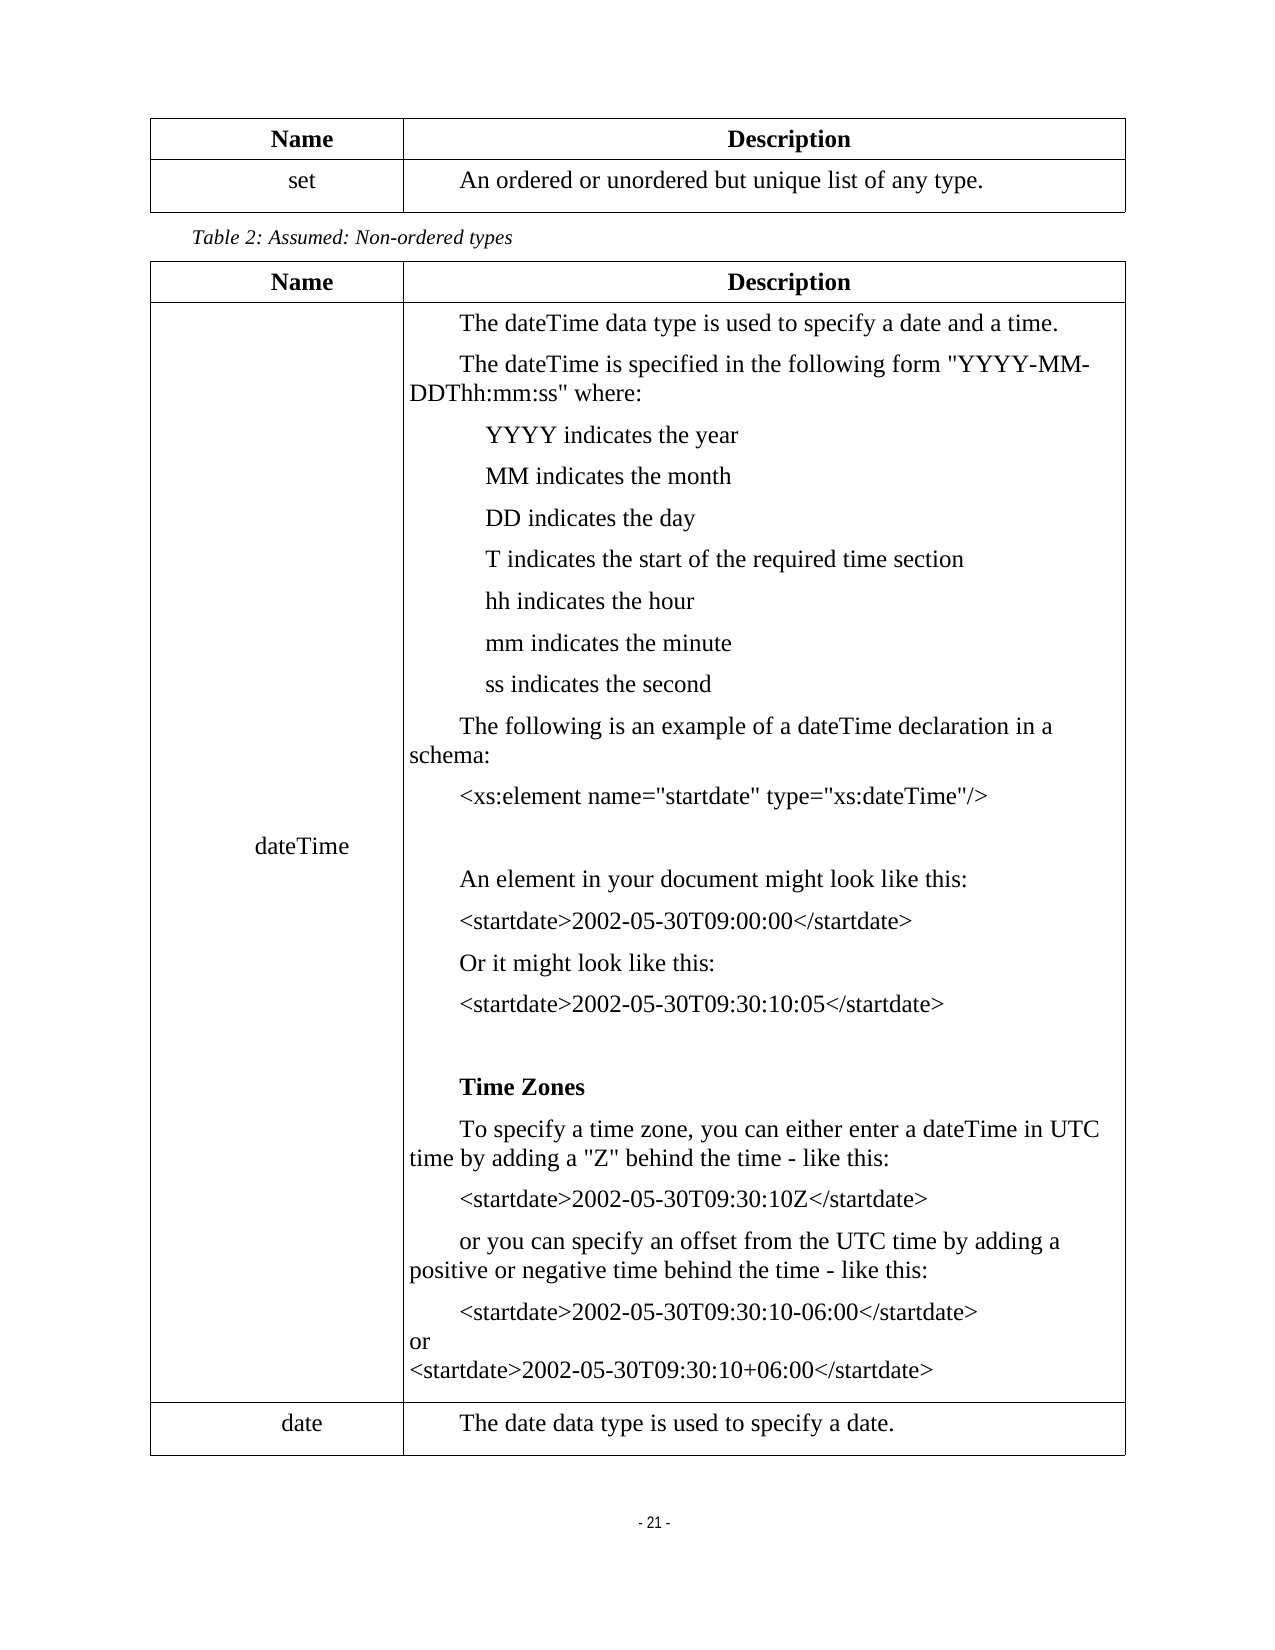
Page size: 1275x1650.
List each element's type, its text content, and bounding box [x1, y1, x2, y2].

text Table 2: Assumed: Non-ordered types [150, 224, 1125, 248]
table_cell date [151, 1403, 403, 1455]
table_cell An ordered or unordered but unique list of any type. [404, 160, 1125, 212]
table_header Name [151, 119, 403, 159]
table_header Name [151, 262, 403, 302]
table_cell set [151, 160, 403, 212]
table_cell The date data type is used to specify a date. [404, 1403, 1125, 1455]
table_header Description [404, 119, 1125, 159]
table_header Description [404, 262, 1125, 302]
table_cell The dateTime data type is used to specify a date and a time. The dateTime is specified in the following form "YYYY-MM-DDThh:mm:ss" where: YYYY indicates the year MM indicates the month DD indicates the day T indicates the start of the required time section hh indicates the hour mm indicates the minute ss indicates the second The following is an example of a dateTime declaration in a schema: <xs:element name="startdate" type="xs:dateTime"/> An element in your document might look like this: <startdate>2002-05-30T09:00:00</startdate> Or it might look like this: <startdate>2002-05-30T09:30:10:05</startdate> Time Zones To specify a time zone, you can either enter a dateTime in UTC time by adding a "Z" behind the time - like this: <startdate>2002-05-30T09:30:10Z</startdate> or you can specify an offset from the UTC time by adding a positive or negative time behind the time - like this: <startdate>2002-05-30T09:30:10-06:00</startdate> or <startdate>2002-05-30T09:30:10+06:00</startdate> [404, 303, 1125, 1402]
table_cell dateTime [151, 303, 403, 1402]
